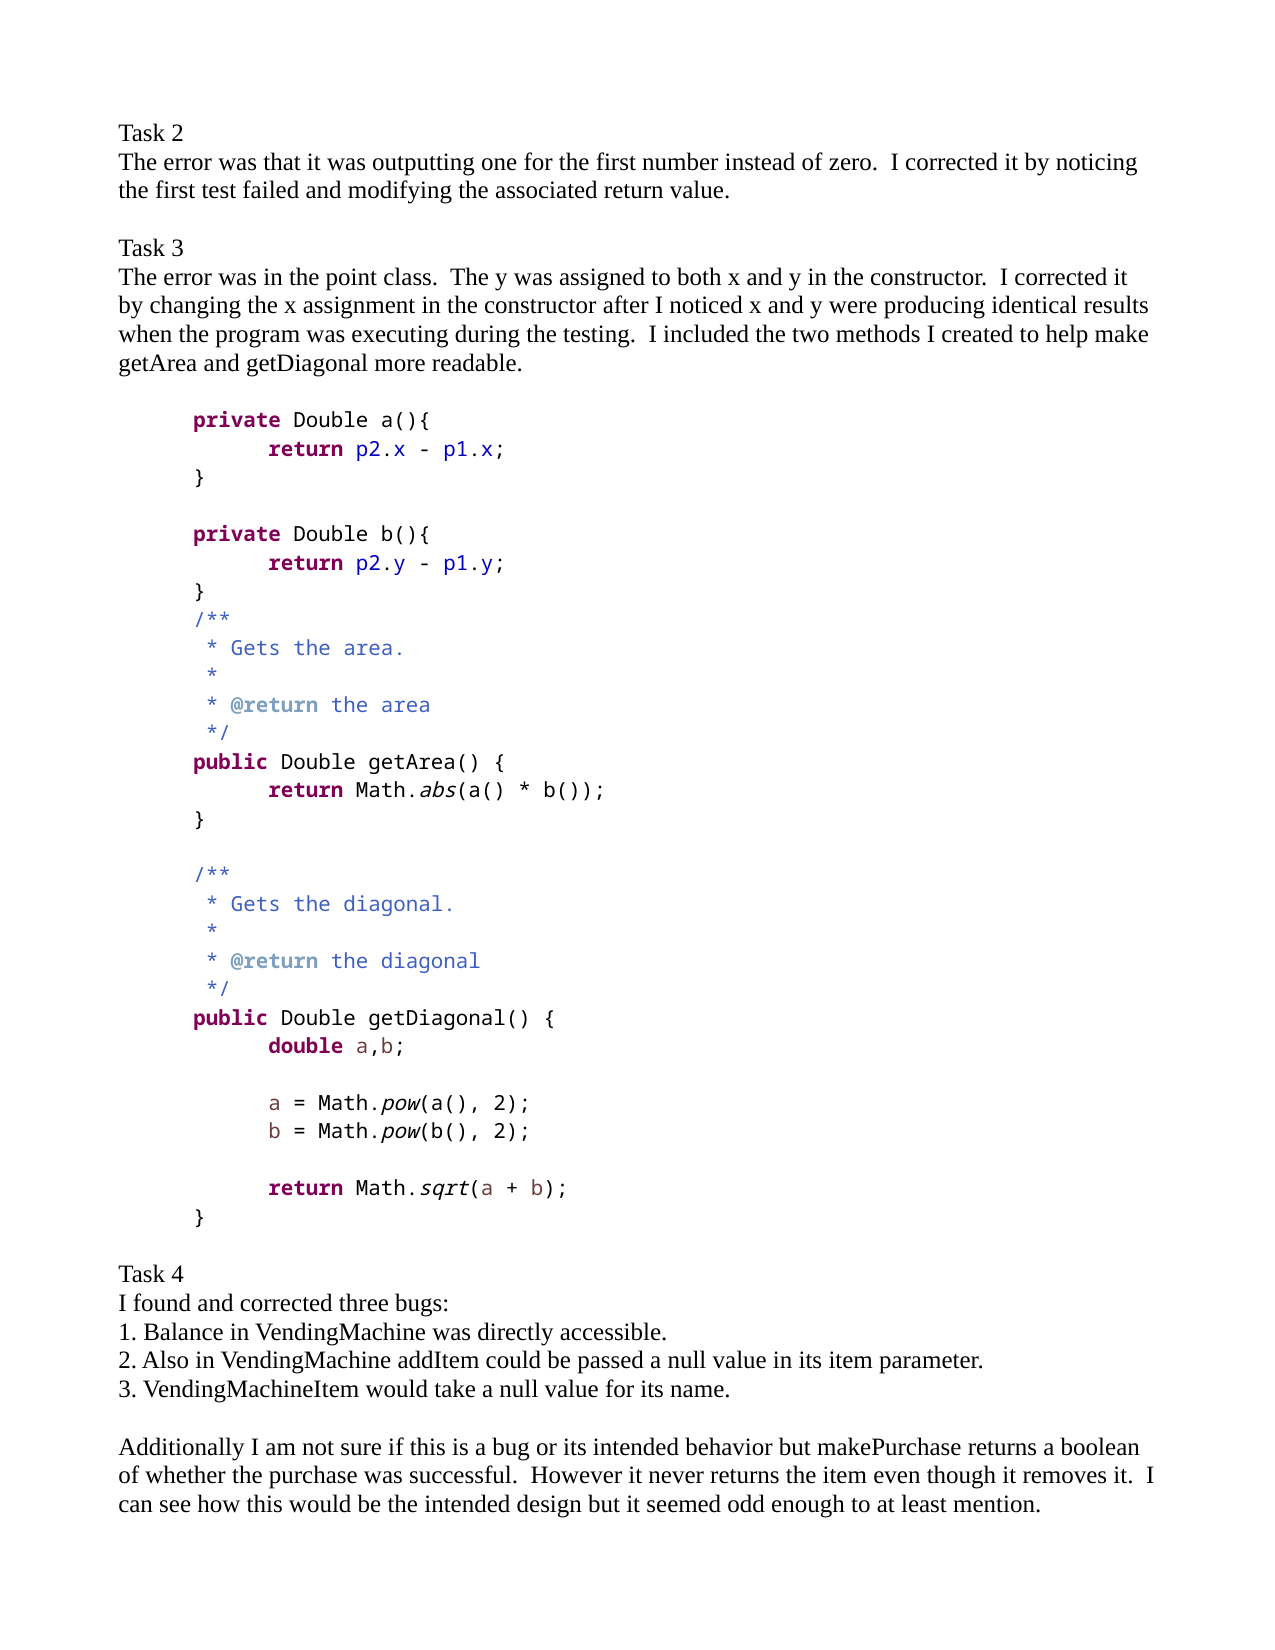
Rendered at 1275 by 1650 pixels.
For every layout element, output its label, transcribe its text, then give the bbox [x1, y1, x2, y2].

text } [118, 576, 1157, 605]
text The error was in the point class. The y was assigned to both x and y in the constructor. I corrected it by changing the x assignment in the constructor after I noticed x and y were producing identical results when the program was executing during the testing. I included the two methods I created to help make getArea and getDiagonal more readable. [118, 262, 1157, 377]
text */ [118, 718, 1157, 747]
text I found and corrected three bugs: [118, 1288, 1157, 1317]
text 3. VendingMachineItem would take a null value for its name. [118, 1374, 1157, 1403]
text Task 4 [118, 1259, 1157, 1288]
text */ [118, 974, 1157, 1003]
text The error was that it was outputting one for the first number instead of zero. I corrected it by noticing the first test failed and modifying the associated return value. [118, 147, 1157, 204]
text return Math.sqrt(a + b); [118, 1173, 1157, 1202]
text /** [118, 605, 1157, 633]
text public Double getDiagonal() { [118, 1003, 1157, 1031]
text * @return the diagonal [118, 946, 1157, 974]
text * [118, 917, 1157, 946]
text * [118, 662, 1157, 690]
text private Double a(){ [118, 406, 1157, 434]
text Task 3 [118, 233, 1157, 262]
text 1. Balance in VendingMachine was directly accessible. [118, 1317, 1157, 1345]
text public Double getArea() { [118, 747, 1157, 775]
text } [118, 462, 1157, 491]
text Additionally I am not sure if this is a bug or its intended behavior but makePurchase returns a boolean of whether the purchase was successful. However it never returns the item even though it removes it. I can see how this would be the intended design but it seemed odd enough to at least mention. [118, 1432, 1157, 1518]
text } [118, 1202, 1157, 1230]
text Task 2 [118, 118, 1157, 147]
text * @return the area [118, 690, 1157, 718]
text /** [118, 861, 1157, 889]
text return Math.abs(a() * b()); [118, 775, 1157, 804]
text * Gets the area. [118, 633, 1157, 662]
text } [118, 804, 1157, 832]
text 2. Also in VendingMachine addItem could be passed a null value in its item parameter. [118, 1345, 1157, 1374]
text a = Math.pow(a(), 2); [118, 1088, 1157, 1117]
text private Double b(){ [118, 519, 1157, 548]
text return p2.x - p1.x; [118, 434, 1157, 462]
text double a,b; [118, 1031, 1157, 1060]
text b = Math.pow(b(), 2); [118, 1117, 1157, 1145]
text * Gets the diagonal. [118, 889, 1157, 917]
text return p2.y - p1.y; [118, 548, 1157, 576]
